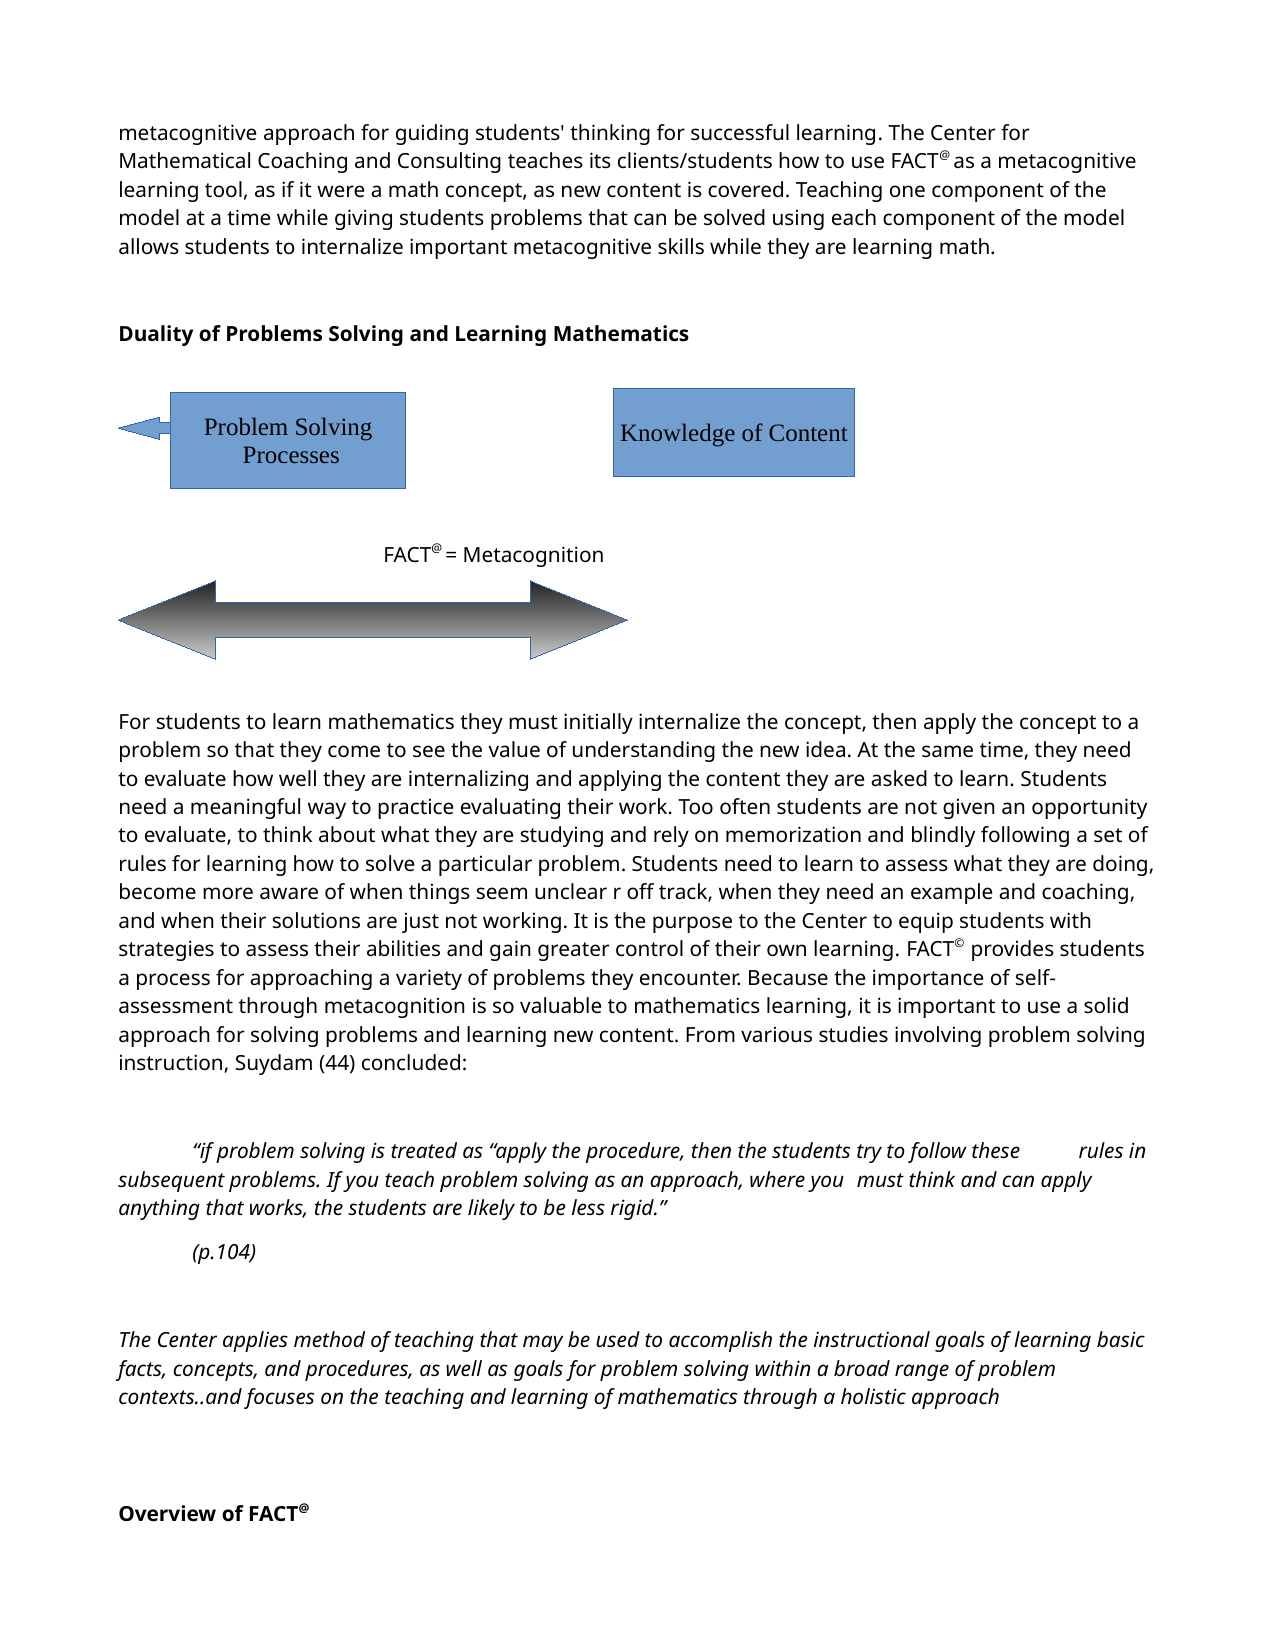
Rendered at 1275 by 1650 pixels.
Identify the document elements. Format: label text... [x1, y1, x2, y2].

text The Center applies method of teaching that may be used to accomplish the instructional goals of learning basic facts, concepts, and procedures, as well as goals for problem solving within a broad range of problem contexts..and focuses on the teaching and learning of mathematics through a holistic approach [118, 1325, 1157, 1411]
text For students to learn mathematics they must initially internalize the concept, then apply the concept to a problem so that they come to see the value of understanding the new idea. At the same time, they need to evaluate how well they are internalizing and applying the content they are asked to learn. Students need a meaningful way to practice evaluating their work. Too often students are not given an opportunity to evaluate, to think about what they are studying and rely on memorization and blindly following a set of rules for learning how to solve a particular problem. Students need to learn to assess what they are doing, become more aware of when things seem unclear r off track, when they need an example and coaching, and when their solutions are just not working. It is the purpose to the Center to equip students with strategies to assess their abilities and gain greater control of their own learning. FACT© provides students a process for approaching a variety of problems they encounter. Because the importance of self-assessment through metacognition is so valuable to mathematics learning, it is important to use a solid approach for solving problems and learning new content. From various studies involving problem solving instruction, Suydam (44) concluded: [118, 707, 1157, 1077]
text metacognitive approach for guiding students' thinking for successful learning. The Center for Mathematical Coaching and Consulting teaches its clients/students how to use FACT@ as a metacognitive learning tool, as if it were a math concept, as new content is covered. Teaching one component of the model at a time while giving students problems that can be solved using each component of the model allows students to internalize important metacognitive skills while they are learning math. [118, 118, 1157, 260]
text FACT@ = Metacognition [118, 540, 1157, 568]
text (p.104) [118, 1237, 1157, 1266]
text Duality of Problems Solving and Learning Mathematics [118, 319, 1157, 347]
text Overview of FACT@ [118, 1499, 1157, 1528]
text “if problem solving is treated as “apply the procedure, then the students try to follow these rules in subsequent problems. If you teach problem solving as an approach, where you must think and can apply anything that works, the students are likely to be less rigid.” [118, 1136, 1157, 1222]
